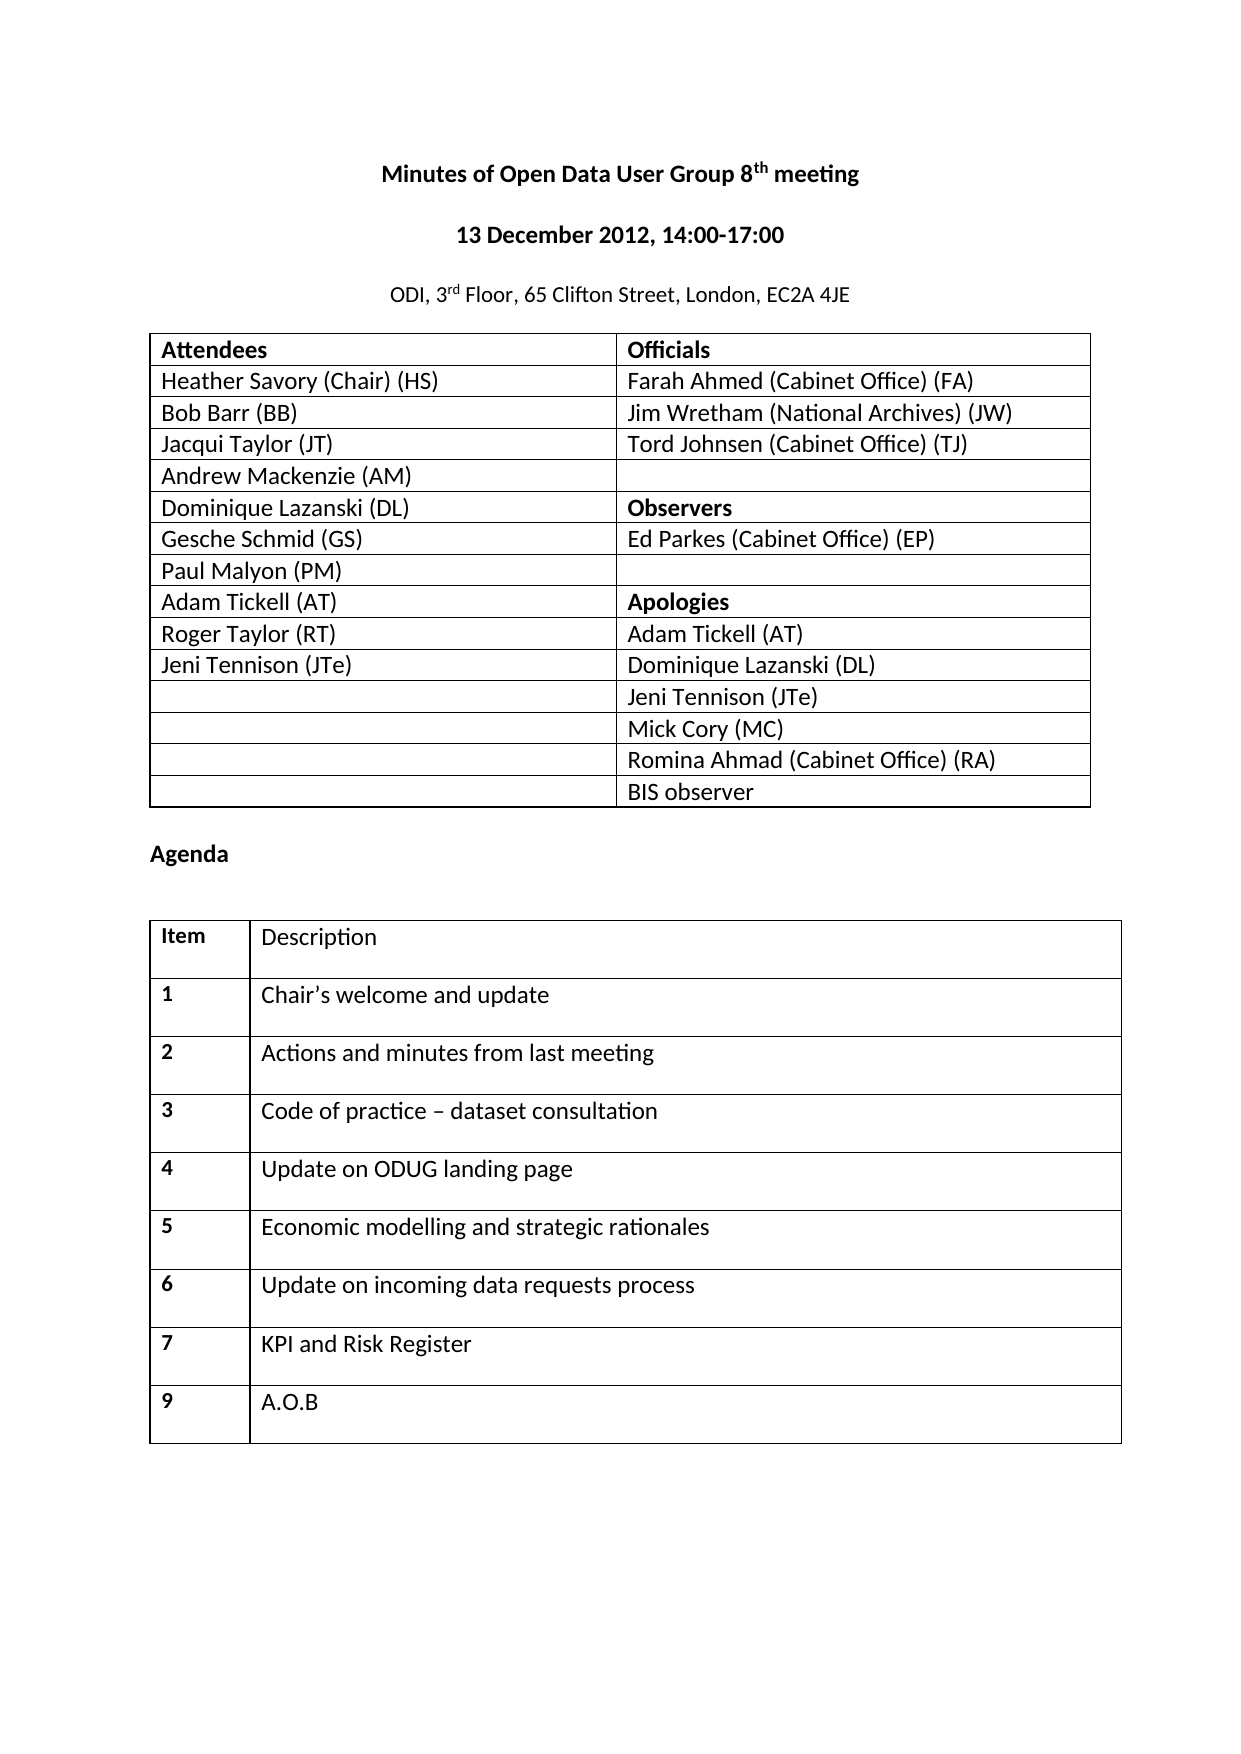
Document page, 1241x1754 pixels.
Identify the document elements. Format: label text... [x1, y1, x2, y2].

table_cell Andrew Mackenzie (AM) [151, 460, 616, 491]
table_cell [151, 744, 616, 775]
table_cell 7 [151, 1328, 249, 1385]
table_header Attendees [151, 334, 616, 364]
table_cell Romina Ahmad (Cabinet Office) (RA) [617, 744, 1090, 775]
subtitle Agenda [150, 838, 1090, 868]
table_cell Actions and minutes from last meeting [251, 1037, 1121, 1094]
table_cell 4 [151, 1153, 249, 1210]
table_cell Economic modelling and strategic rationales [251, 1211, 1121, 1268]
table_cell Jacqui Taylor (JT) [151, 429, 616, 459]
table_cell Adam Tickell (AT) [617, 618, 1090, 648]
table_cell Ed Parkes (Cabinet Office) (EP) [617, 523, 1090, 554]
table_cell Update on incoming data requests process [251, 1270, 1121, 1327]
table_cell Code of practice – dataset consultation [251, 1095, 1121, 1152]
table_cell Update on ODUG landing page [251, 1153, 1121, 1210]
table_cell BIS observer [617, 776, 1090, 806]
table_cell KPI and Risk Register [251, 1328, 1121, 1385]
table_cell Jeni Tennison (JTe) [151, 650, 616, 680]
table_cell [617, 460, 1090, 491]
table_cell Roger Taylor (RT) [151, 618, 616, 648]
table_cell Observers [617, 492, 1090, 522]
table_cell Gesche Schmid (GS) [151, 523, 616, 554]
table_cell Mick Cory (MC) [617, 713, 1090, 743]
table_cell 1 [151, 979, 249, 1036]
table_cell Heather Savory (Chair) (HS) [151, 366, 616, 396]
table_cell Jim Wretham (National Archives) (JW) [617, 397, 1090, 428]
text 13 December 2012, 14:00-17:00 [150, 219, 1090, 249]
table_header Officials [617, 334, 1090, 364]
table_header Item [151, 921, 249, 978]
table_header Description [251, 921, 1121, 978]
table_cell 5 [151, 1211, 249, 1268]
table_cell Adam Tickell (AT) [151, 586, 616, 617]
table_cell 6 [151, 1270, 249, 1327]
table_cell [151, 713, 616, 743]
table_cell Tord Johnsen (Cabinet Office) (TJ) [617, 429, 1090, 459]
table_cell Paul Malyon (PM) [151, 555, 616, 585]
table_cell [151, 681, 616, 712]
text ODI, 3rd Floor, 65 Clifton Street, London, EC2A 4JE [150, 280, 1090, 308]
table_cell Chair’s welcome and update [251, 979, 1121, 1036]
table_cell [617, 555, 1090, 585]
table_cell A.O.B [251, 1386, 1121, 1443]
table_cell Dominique Lazanski (DL) [151, 492, 616, 522]
table_cell Jeni Tennison (JTe) [617, 681, 1090, 712]
table_cell Apologies [617, 586, 1090, 617]
table_cell Farah Ahmed (Cabinet Office) (FA) [617, 366, 1090, 396]
table_cell Bob Barr (BB) [151, 397, 616, 428]
table_cell 3 [151, 1095, 249, 1152]
text Minutes of Open Data User Group 8th meeting [150, 158, 1090, 188]
table_cell Dominique Lazanski (DL) [617, 650, 1090, 680]
table_cell 2 [151, 1037, 249, 1094]
table_cell [151, 776, 616, 806]
table_cell 9 [151, 1386, 249, 1443]
